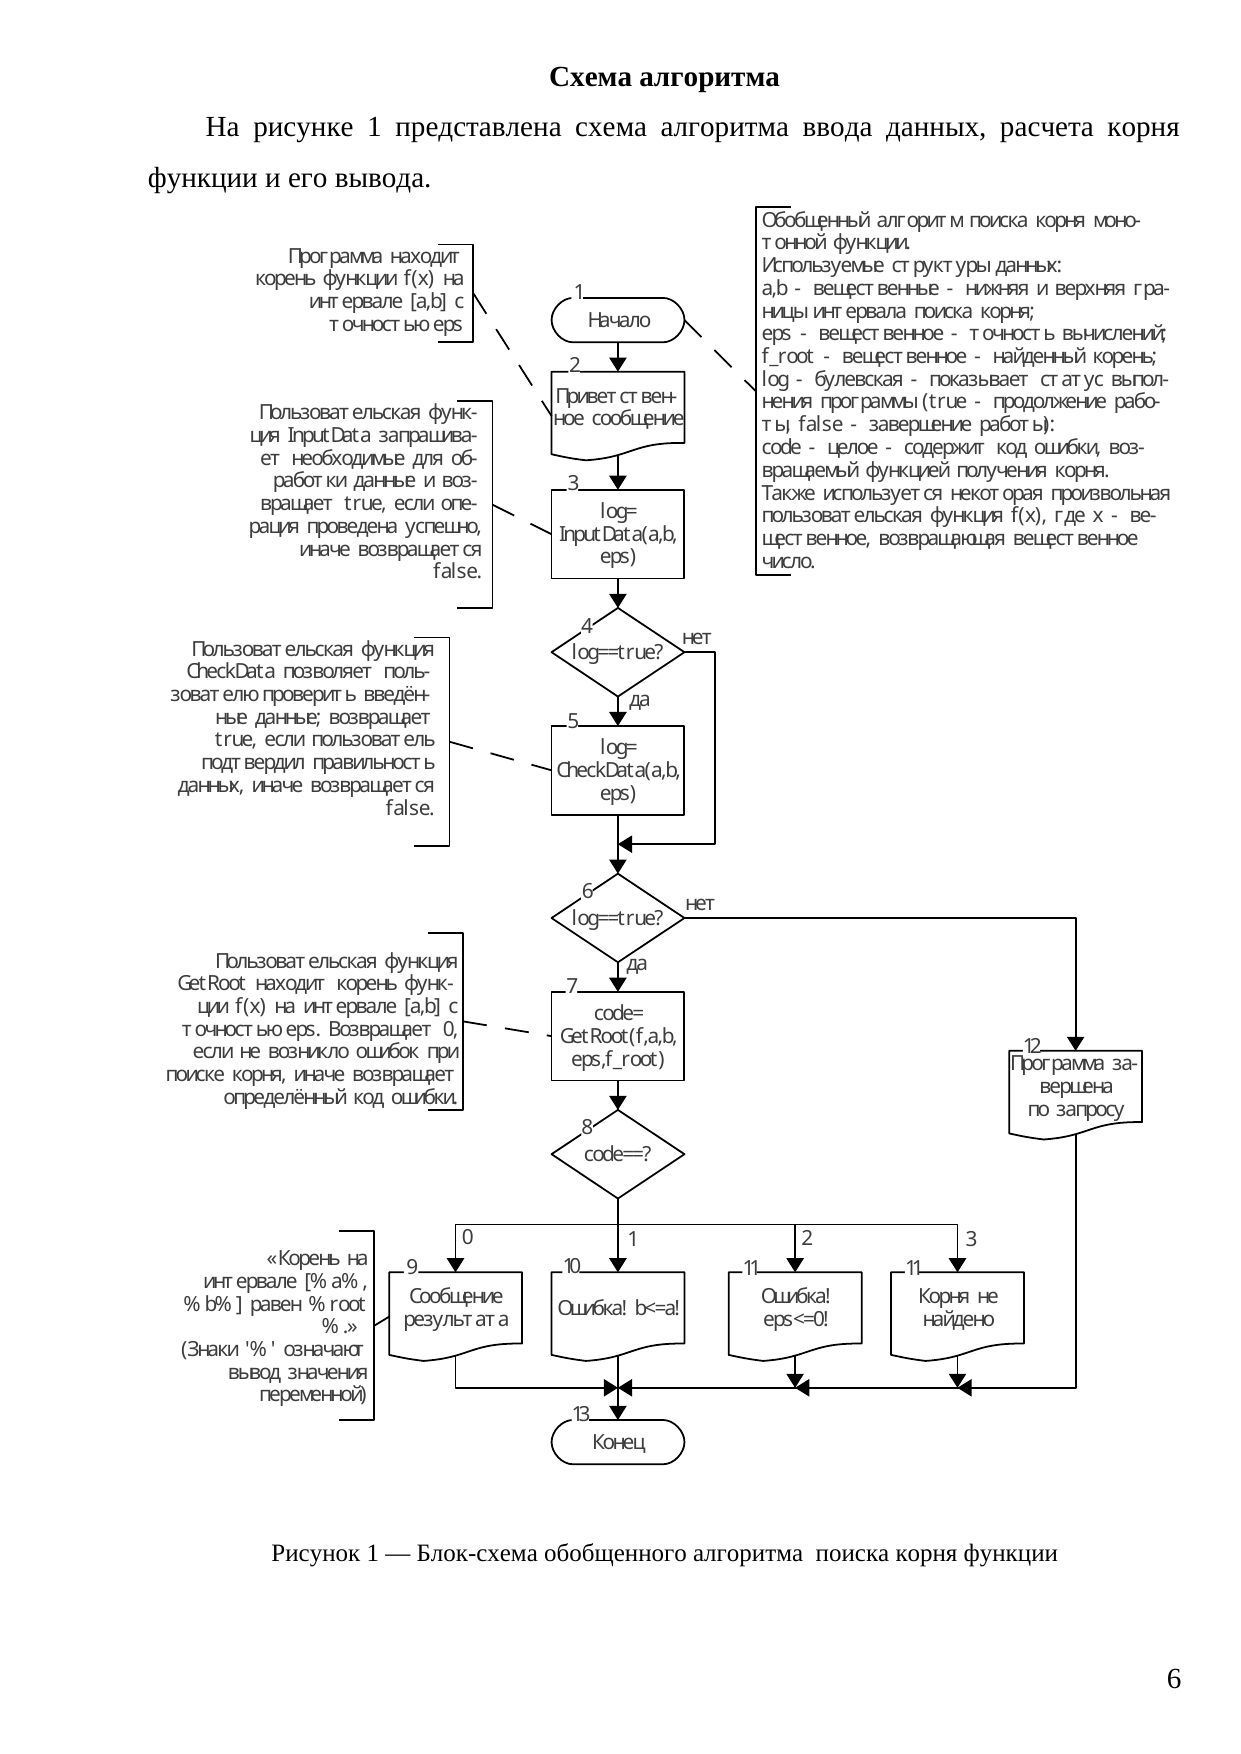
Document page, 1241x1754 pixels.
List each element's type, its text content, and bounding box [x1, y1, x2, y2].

subtitle Схема алгоритма [207, 59, 1122, 93]
text На рисунке 1 представлена схема алгоритма ввода данных, расчета корня функции и его вывода. [148, 109, 1181, 193]
text Рисунок 1 — Блок-схема обобщенного алгоритма поиска корня функции [152, 1538, 1177, 1566]
